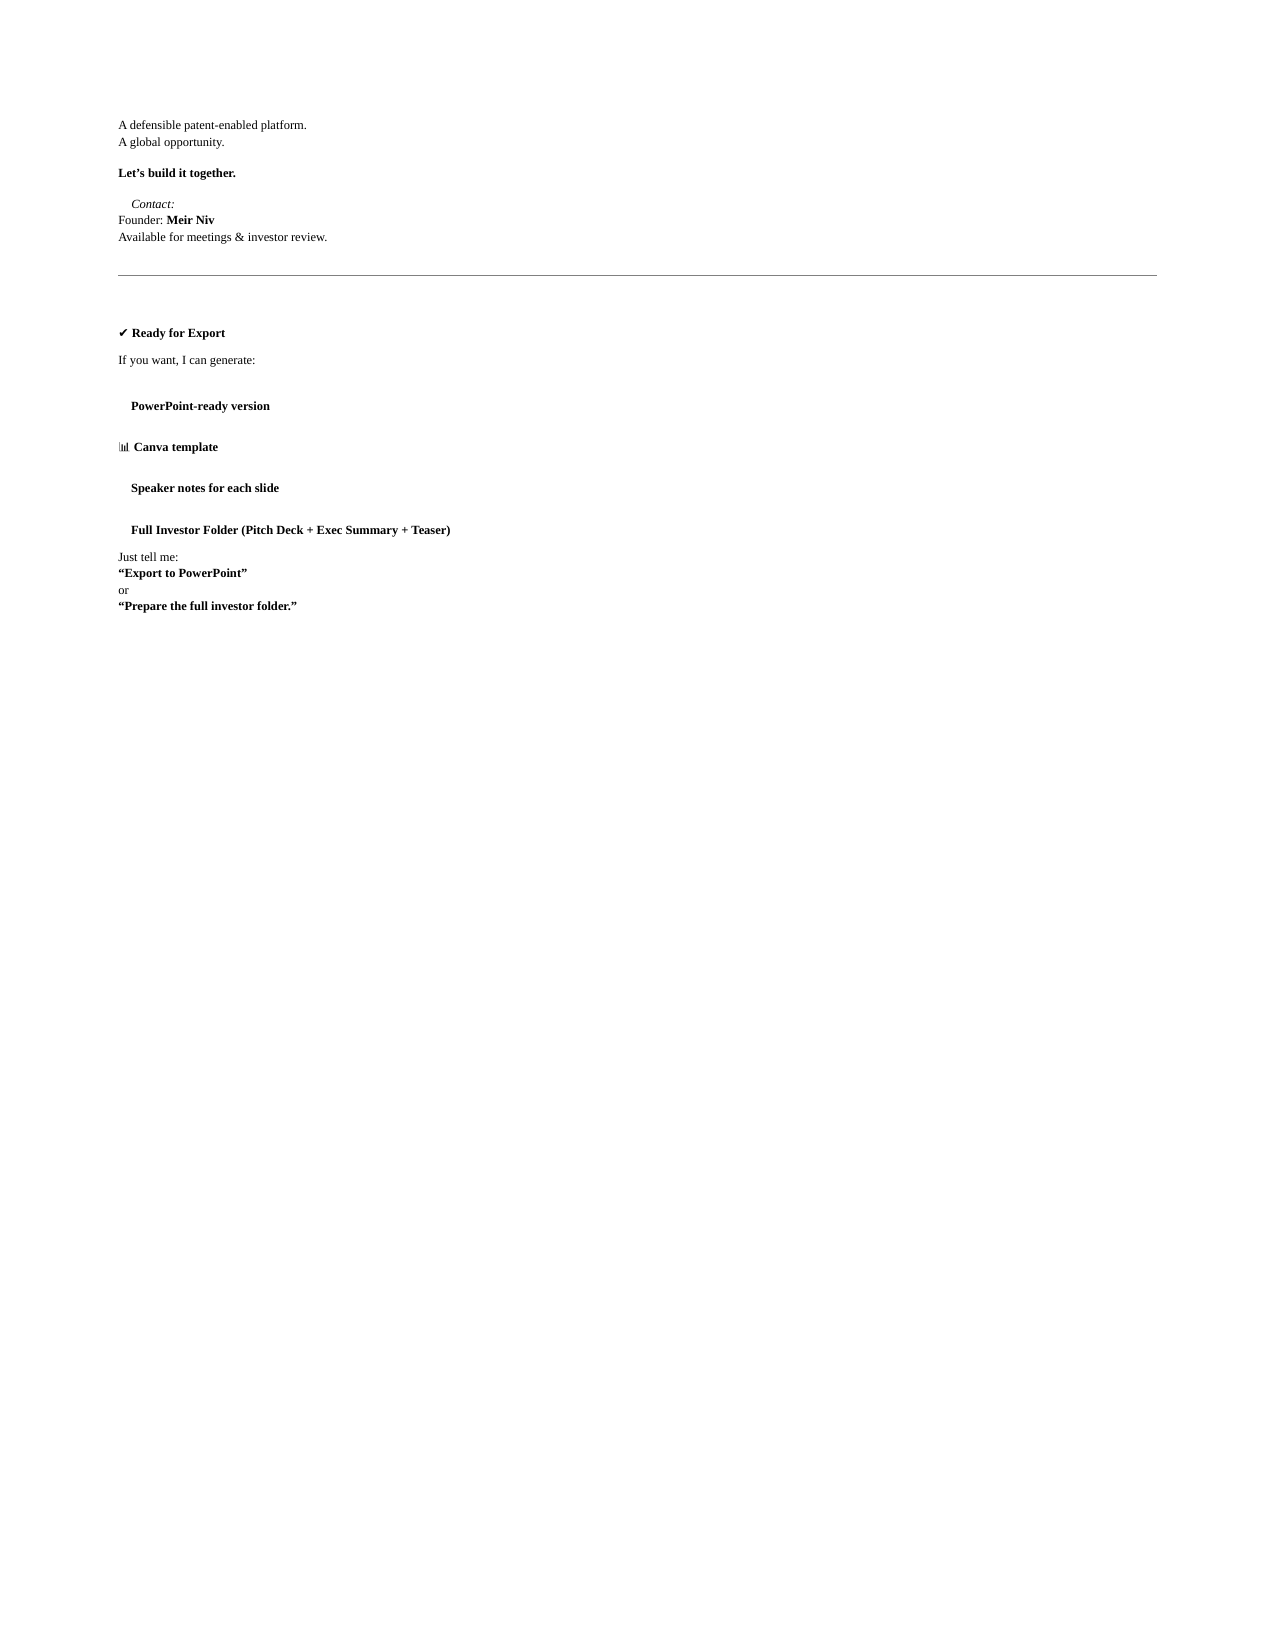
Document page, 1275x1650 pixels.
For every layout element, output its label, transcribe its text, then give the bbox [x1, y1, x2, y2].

subtitle 💼 Full Investor Folder (Pitch Deck + Exec Summary + Teaser) [118, 523, 1157, 537]
subtitle 📊 Canva template [118, 440, 1157, 454]
subtitle ✔ Ready for Export [118, 326, 1157, 340]
subtitle 🎤 Speaker notes for each slide [118, 481, 1157, 496]
text If you want, I can generate: [118, 353, 1157, 367]
text Let’s build it together. [118, 166, 1157, 180]
text 📩 Contact: Founder: Meir Niv Available for meetings & investor review. [118, 197, 1157, 244]
subtitle 🎨 PowerPoint-ready version [118, 398, 1157, 413]
text A defensible patent-enabled platform. A global opportunity. [118, 118, 1157, 149]
text Just tell me: “Export to PowerPoint” or “Prepare the full investor folder.” [118, 549, 1157, 613]
